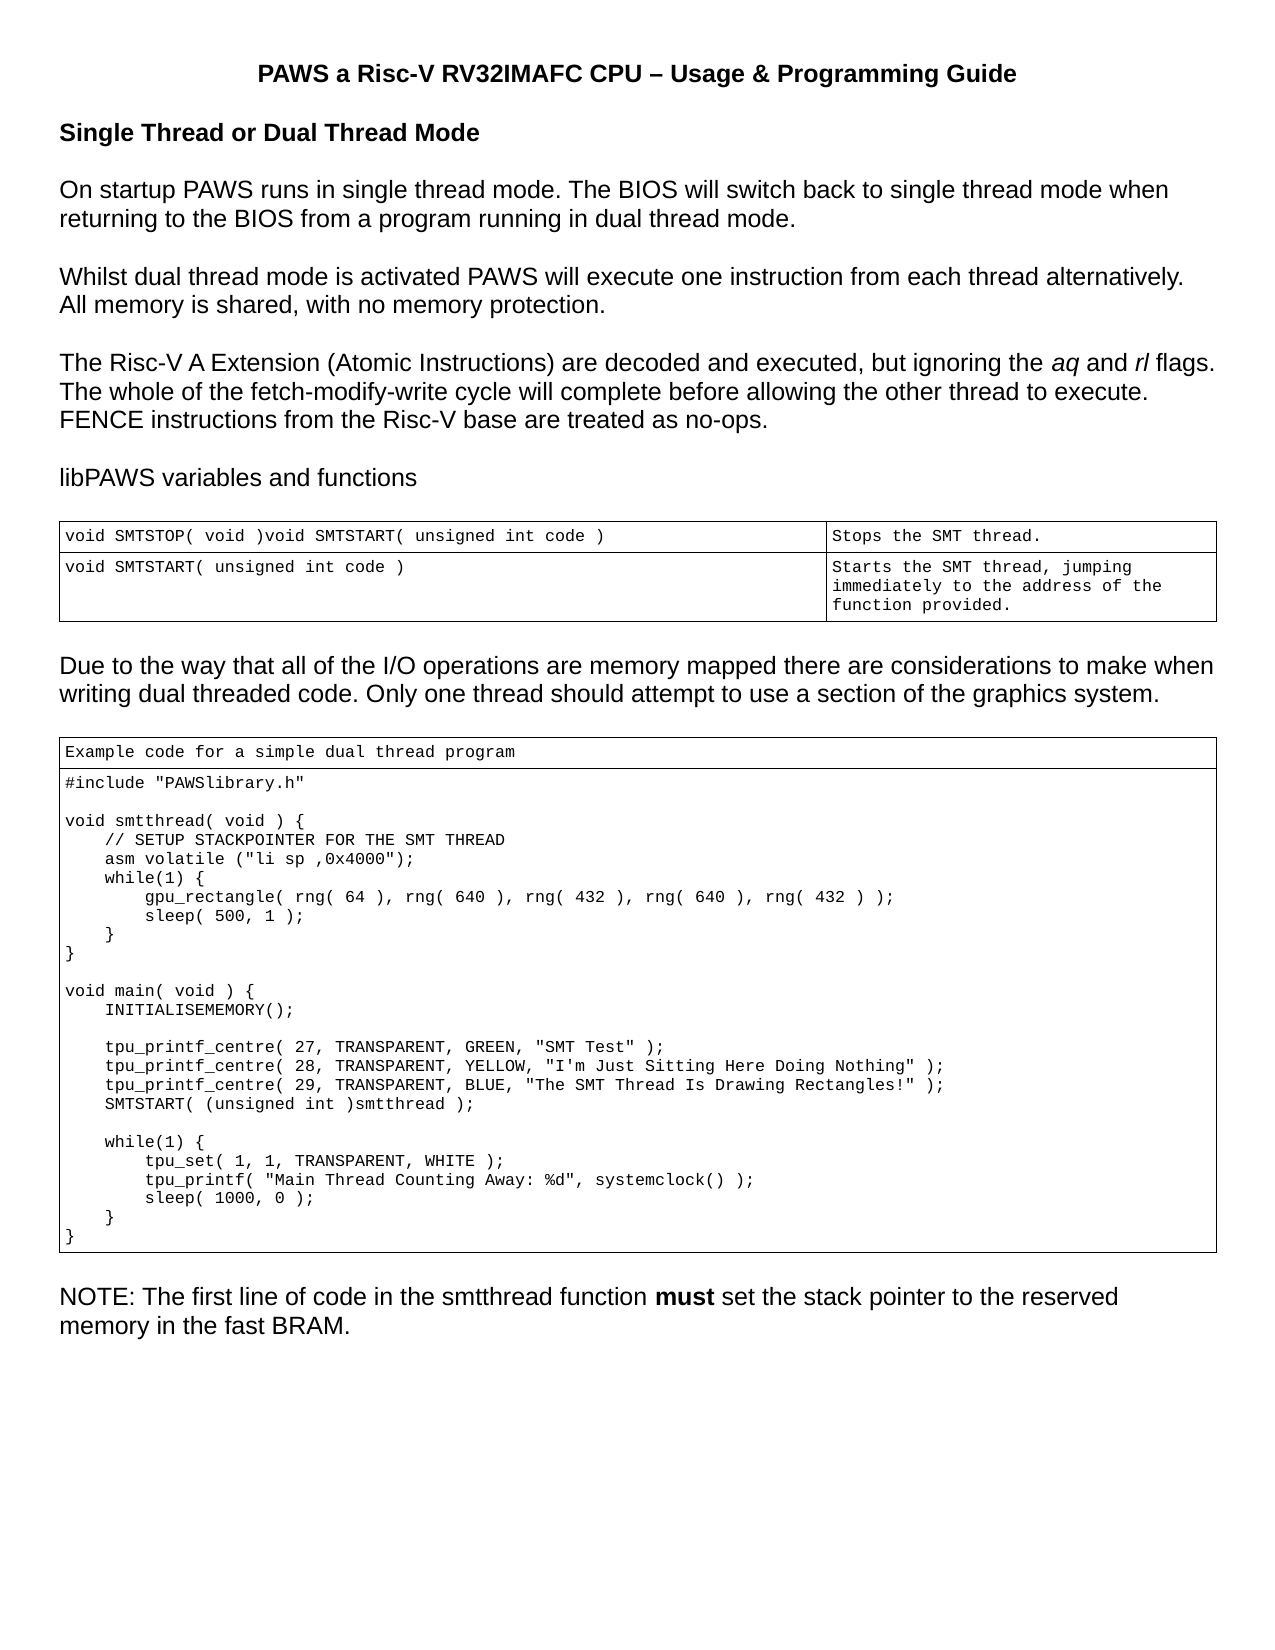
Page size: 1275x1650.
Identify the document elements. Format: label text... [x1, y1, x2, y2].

table_cell #include "PAWSlibrary.h" void smtthread( void ) { // SETUP STACKPOINTER FOR THE SMT THREAD asm volatile ("li sp ,0x4000"); while(1) { gpu_rectangle( rng( 64 ), rng( 640 ), rng( 432 ), rng( 640 ), rng( 432 ) ); sleep( 500, 1 ); } } void main( void ) { INITIALISEMEMORY(); tpu_printf_centre( 27, TRANSPARENT, GREEN, "SMT Test" ); tpu_printf_centre( 28, TRANSPARENT, YELLOW, "I'm Just Sitting Here Doing Nothing" ); tpu_printf_centre( 29, TRANSPARENT, BLUE, "The SMT Thread Is Drawing Rectangles!" ); SMTSTART( (unsigned int )smtthread ); while(1) { tpu_set( 1, 1, TRANSPARENT, WHITE ); tpu_printf( "Main Thread Counting Away: %d", systemclock() ); sleep( 1000, 0 ); } } [60, 769, 1216, 1252]
text NOTE: The first line of code in the smtthread function must set the stack pointer to the reserved memory in the fast BRAM. [59, 1282, 1216, 1339]
table_cell Starts the SMT thread, jumping immediately to the address of the function provided. [827, 553, 1216, 621]
table_header void SMTSTOP( void )void SMTSTART( unsigned int code ) [60, 522, 826, 552]
table_header Example code for a simple dual thread program [60, 738, 1216, 768]
table_cell void SMTSTART( unsigned int code ) [60, 553, 826, 621]
table_header Stops the SMT thread. [827, 522, 1216, 552]
text The Risc-V A Extension (Atomic Instructions) are decoded and executed, but ignoring the aq and rl flags. The whole of the fetch-modify-write cycle will complete before allowing the other thread to execute. FENCE instructions from the Risc-V base are treated as no-ops. [59, 348, 1216, 434]
text Single Thread or Dual Thread Mode [59, 118, 1216, 147]
text Whilst dual thread mode is activated PAWS will execute one instruction from each thread alternatively. All memory is shared, with no memory protection. [59, 262, 1216, 319]
text On startup PAWS runs in single thread mode. The BIOS will switch back to single thread mode when returning to the BIOS from a program running in dual thread mode. [59, 176, 1216, 233]
text Due to the way that all of the I/O operations are memory mapped there are considerations to make when writing dual threaded code. Only one thread should attempt to use a section of the graphics system. [59, 651, 1216, 708]
text libPAWS variables and functions [59, 463, 1216, 492]
